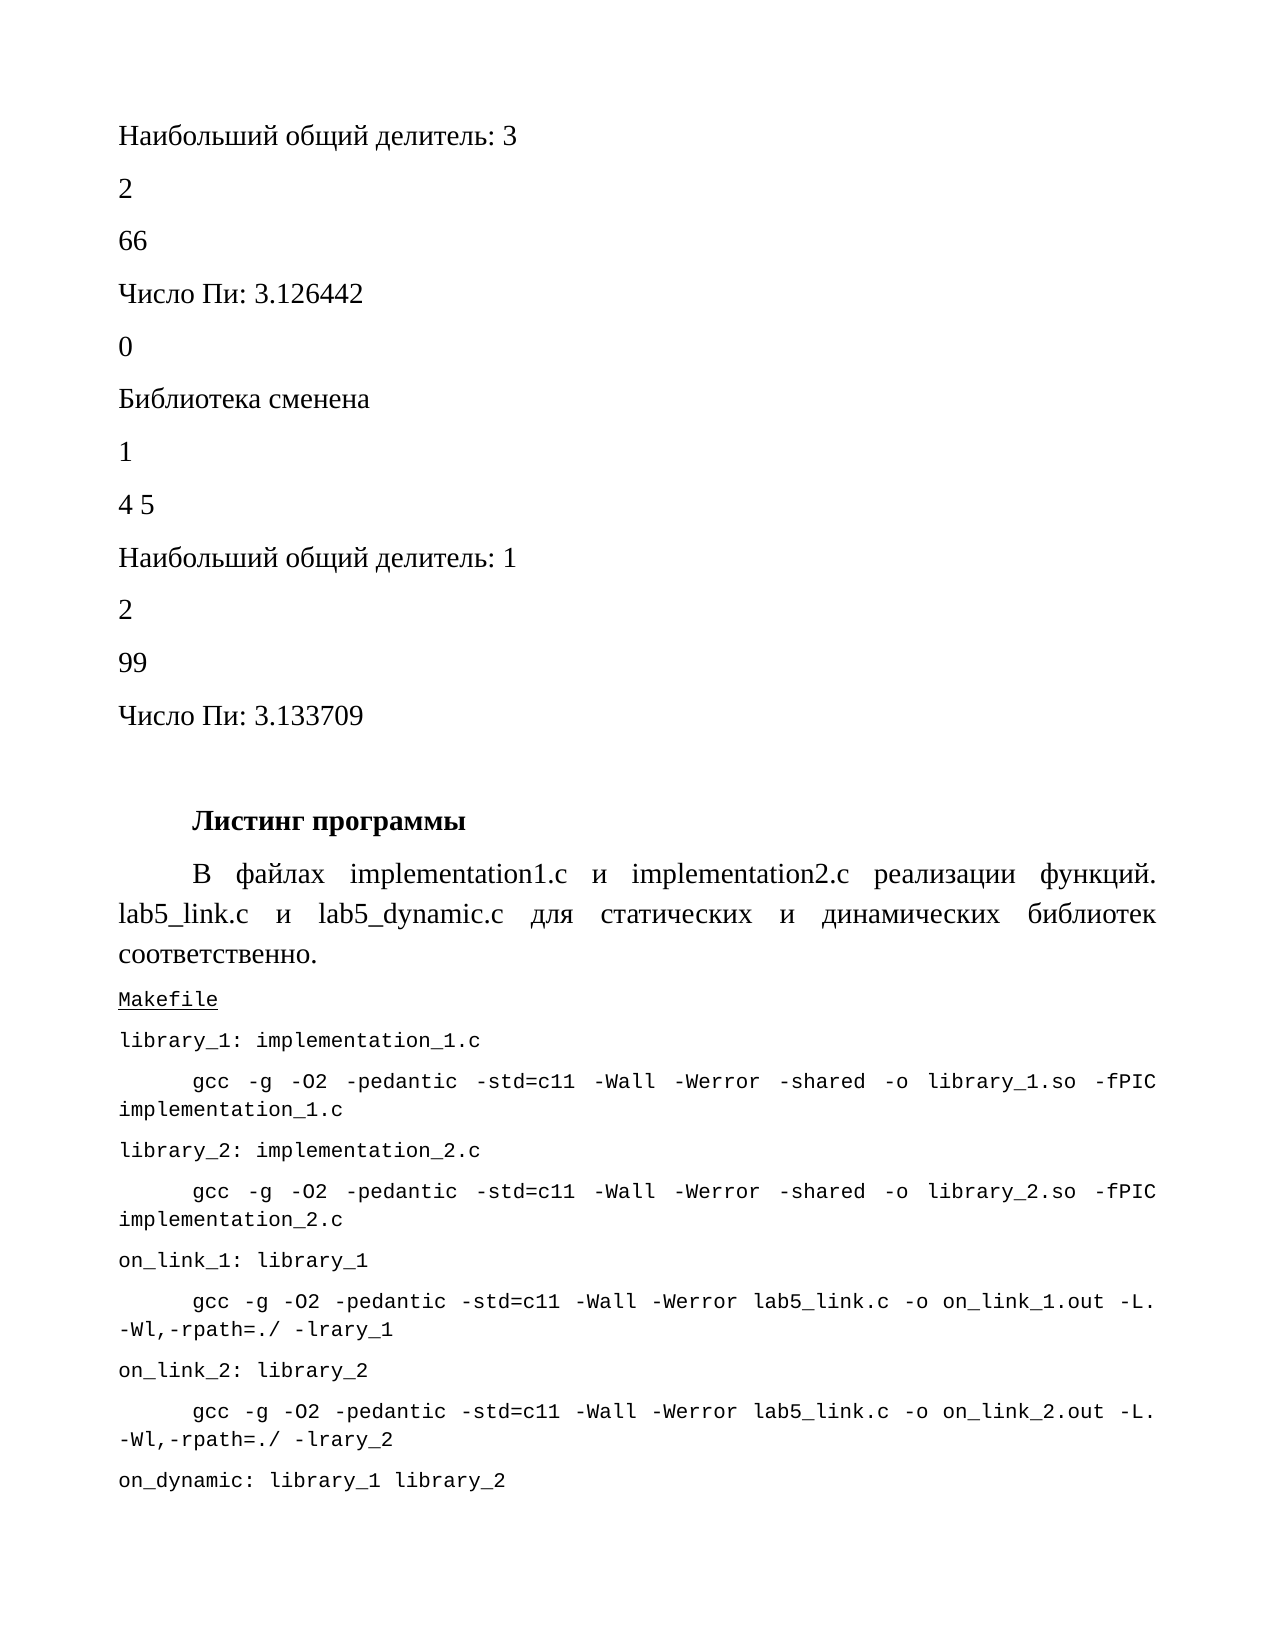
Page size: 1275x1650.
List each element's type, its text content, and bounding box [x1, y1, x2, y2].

text library_1: implementation_1.c [118, 1030, 1157, 1054]
text 2 [118, 592, 1157, 626]
text Листинг программы [118, 803, 1157, 837]
text gcc -g -O2 -pedantic -std=c11 -Wall -Werror -shared -o library_2.so -fPIC implementation_2.c [118, 1181, 1157, 1233]
text gcc -g -O2 -pedantic -std=c11 -Wall -Werror -shared -o library_1.so -fPIC implementation_1.c [118, 1071, 1157, 1123]
text В файлах implementation1.c и implementation2.c реализации функций. lab5_link.c и lab5_dynamic.c для статических и динамических библиотек соответственно. [118, 856, 1157, 970]
text gcc -g -O2 -pedantic -std=c11 -Wall -Werror lab5_link.c -o on_link_1.out -L. -Wl,-rpath=./ -lrary_1 [118, 1291, 1157, 1343]
text gcc -g -O2 -pedantic -std=c11 -Wall -Werror lab5_link.c -o on_link_2.out -L. -Wl,-rpath=./ -lrary_2 [118, 1401, 1157, 1453]
text Число Пи: 3.133709 [118, 698, 1157, 731]
text Makefile [118, 989, 1157, 1013]
text 66 [118, 223, 1157, 257]
text 2 [118, 171, 1157, 204]
text 99 [118, 645, 1157, 679]
text library_2: implementation_2.c [118, 1140, 1157, 1164]
text on_link_1: library_1 [118, 1250, 1157, 1274]
text Библиотека сменена [118, 382, 1157, 415]
text on_link_2: library_2 [118, 1360, 1157, 1384]
text Наибольший общий делитель: 3 [118, 118, 1157, 152]
text 4 5 [118, 487, 1157, 521]
text 0 [118, 329, 1157, 362]
text 1 [118, 434, 1157, 468]
text on_dynamic: library_1 library_2 [118, 1470, 1157, 1494]
text Наибольший общий делитель: 1 [118, 540, 1157, 573]
text Число Пи: 3.126442 [118, 276, 1157, 310]
